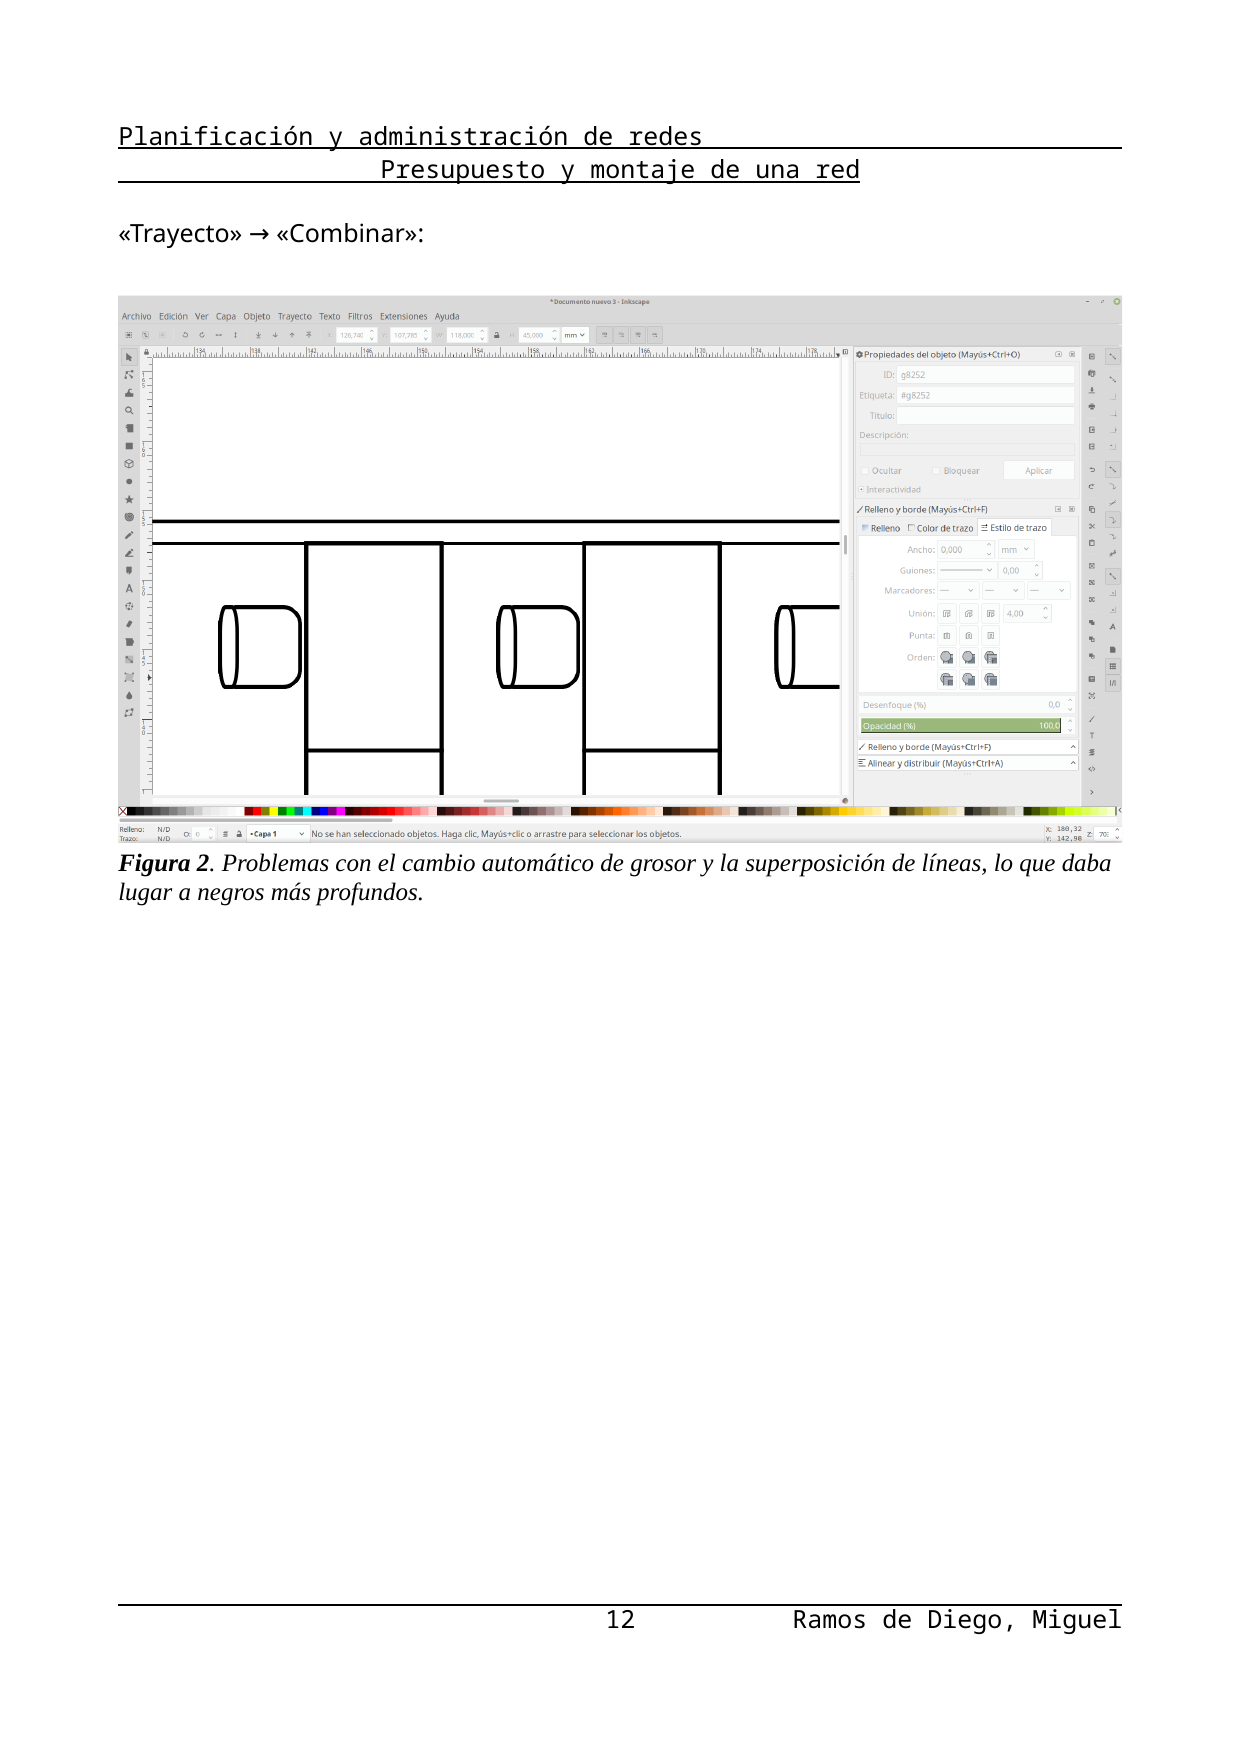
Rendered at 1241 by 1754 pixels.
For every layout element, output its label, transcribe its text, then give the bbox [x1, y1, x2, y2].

text «Trayecto» → «Combinar»: [118, 216, 1122, 250]
text Figura 2. Problemas con el cambio automático de grosor y la superposición de líneas, lo que daba lugar a negros más profundos. [118, 843, 1122, 906]
picture [118, 295, 1123, 843]
